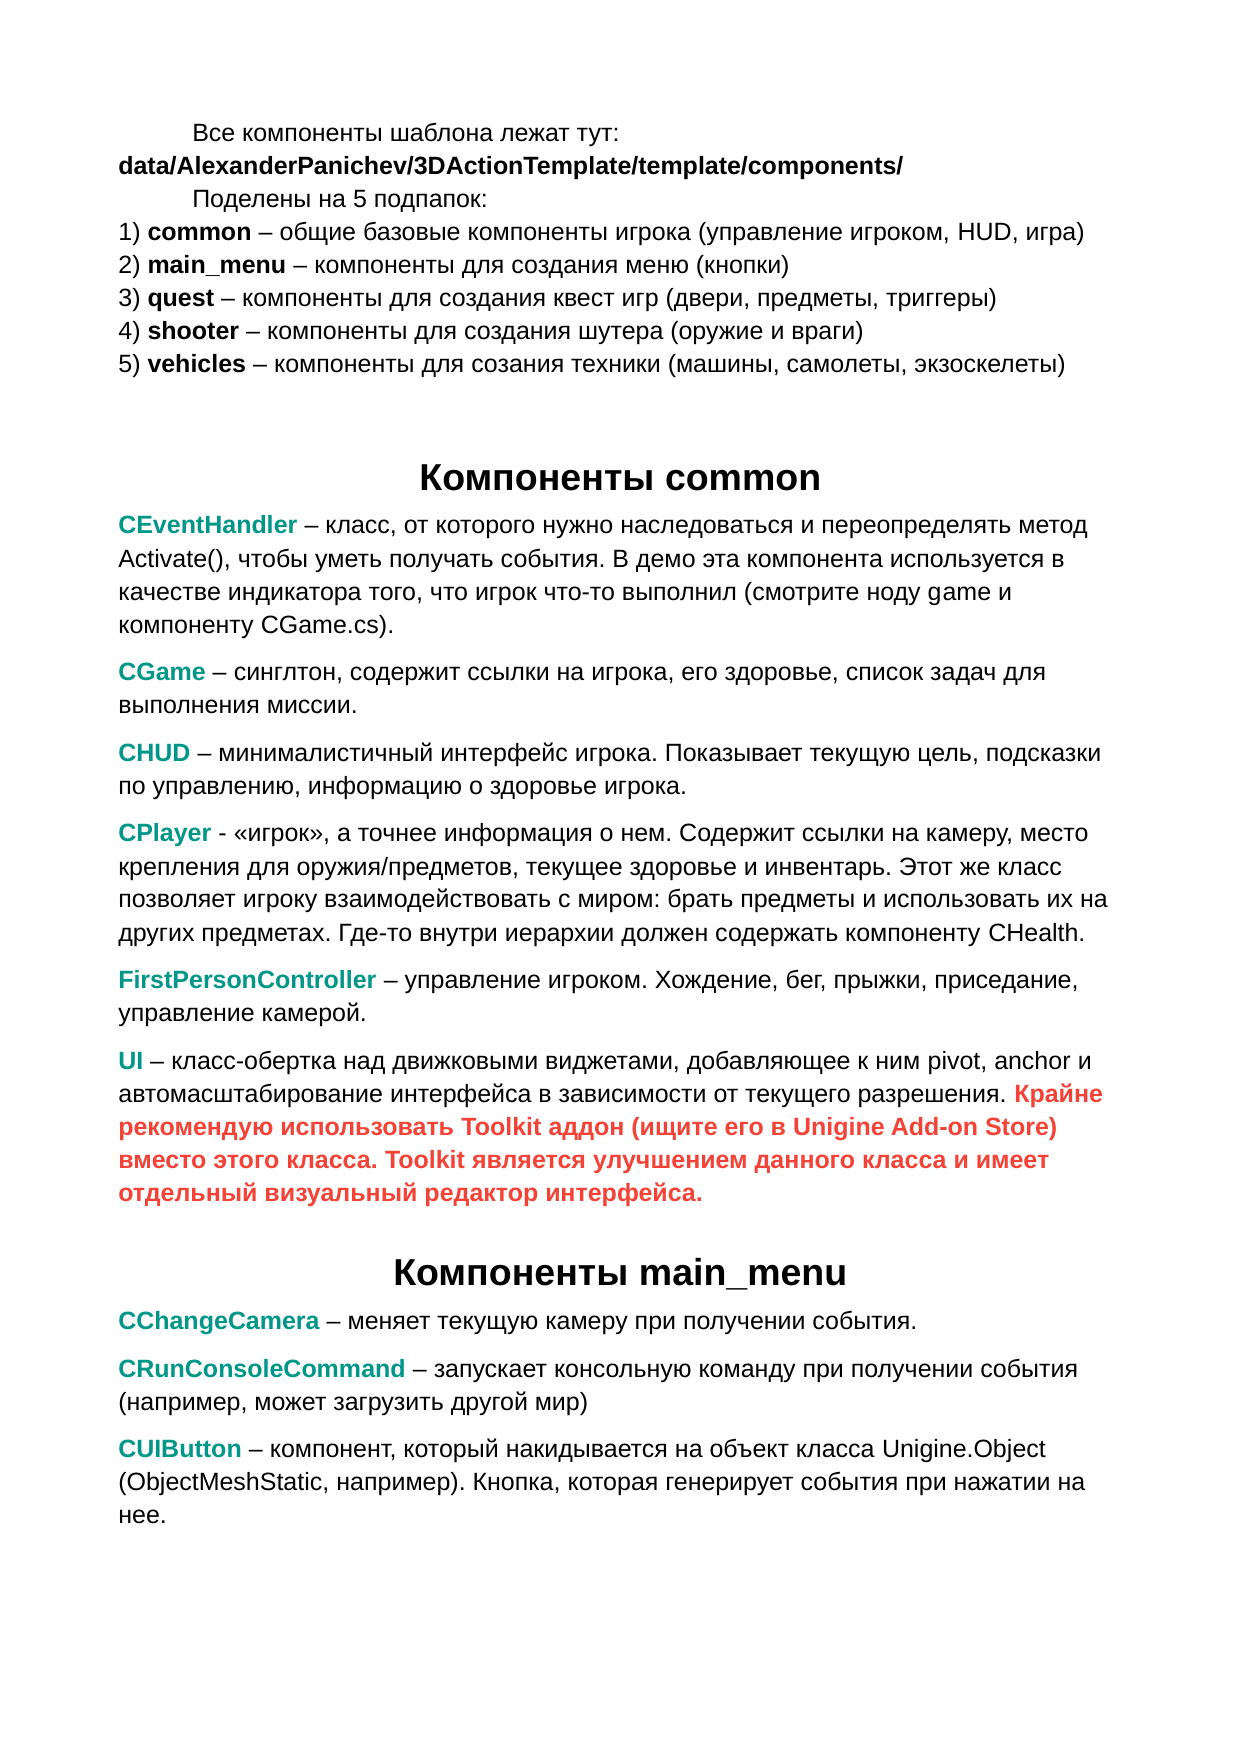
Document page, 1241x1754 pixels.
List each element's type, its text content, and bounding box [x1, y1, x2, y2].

text FirstPersonController – управление игроком. Хождение, бег, прыжки, приседание, управление камерой. [118, 965, 1122, 1027]
text CPlayer - «игрок», а точнее информация о нем. Содержит ссылки на камеру, место крепления для оружия/предметов, текущее здоровье и инвентарь. Этот же класс позволяет игроку взаимодействовать с миром: брать предметы и использовать их на других предметах. Где-то внутри иерархии должен содержать компоненту CHealth. [118, 818, 1122, 946]
text CEventHandler – класс, от которого нужно наследоваться и переопределять метод Activate(), чтобы уметь получать события. В демо эта компонента используется в качестве индикатора того, что игрок что-то выполнил (смотрите ноду game и компоненту CGame.cs). [118, 511, 1122, 638]
text UI – класс-обертка над движковыми виджетами, добавляющее к ним pivot, anchor и автомасштабирование интерфейса в зависимости от текущего разрешения. Крайне рекомендую использовать Toolkit аддон (ищите его в Unigine Add-on Store) вместо этого класса. Toolkit является улучшением данного класса и имеет отдельный визуальный редактор интерфейса. [118, 1046, 1122, 1207]
text CRunConsoleCommand – запускает консольную команду при получении события (например, может загрузить другой мир) [118, 1354, 1122, 1415]
text CUIButton – компонент, который накидывается на объект класса Unigine.Object (ObjectMeshStatic, например). Кнопка, которая генерирует события при нажатии на нее. [118, 1434, 1122, 1529]
subtitle Компоненты main_menu [118, 1250, 1122, 1293]
subtitle Компоненты common [118, 455, 1122, 498]
text CHUD – минималистичный интерфейс игрока. Показывает текущую цель, подсказки по управлению, информацию о здоровье игрока. [118, 738, 1122, 799]
text Все компоненты шаблона лежат тут: data/AlexanderPanichev/3DActionTemplate/template/components/ Поделены на 5 подпапок: 1) common – общие базовые компоненты игрока (управление игроком, HUD, игра) 2) main_menu – компоненты для создания меню (кнопки) 3) quest – компоненты для создания квест игр (двери, предметы, триггеры) 4) shooter – компоненты для создания шутера (оружие и враги) 5) vehicles – компоненты для созания техники (машины, самолеты, экзоскелеты) [118, 118, 1122, 411]
text CGame – синглтон, содержит ссылки на игрока, его здоровье, список задач для выполнения миссии. [118, 657, 1122, 719]
text CChangeCamera – меняет текущую камеру при получении события. [118, 1306, 1122, 1335]
